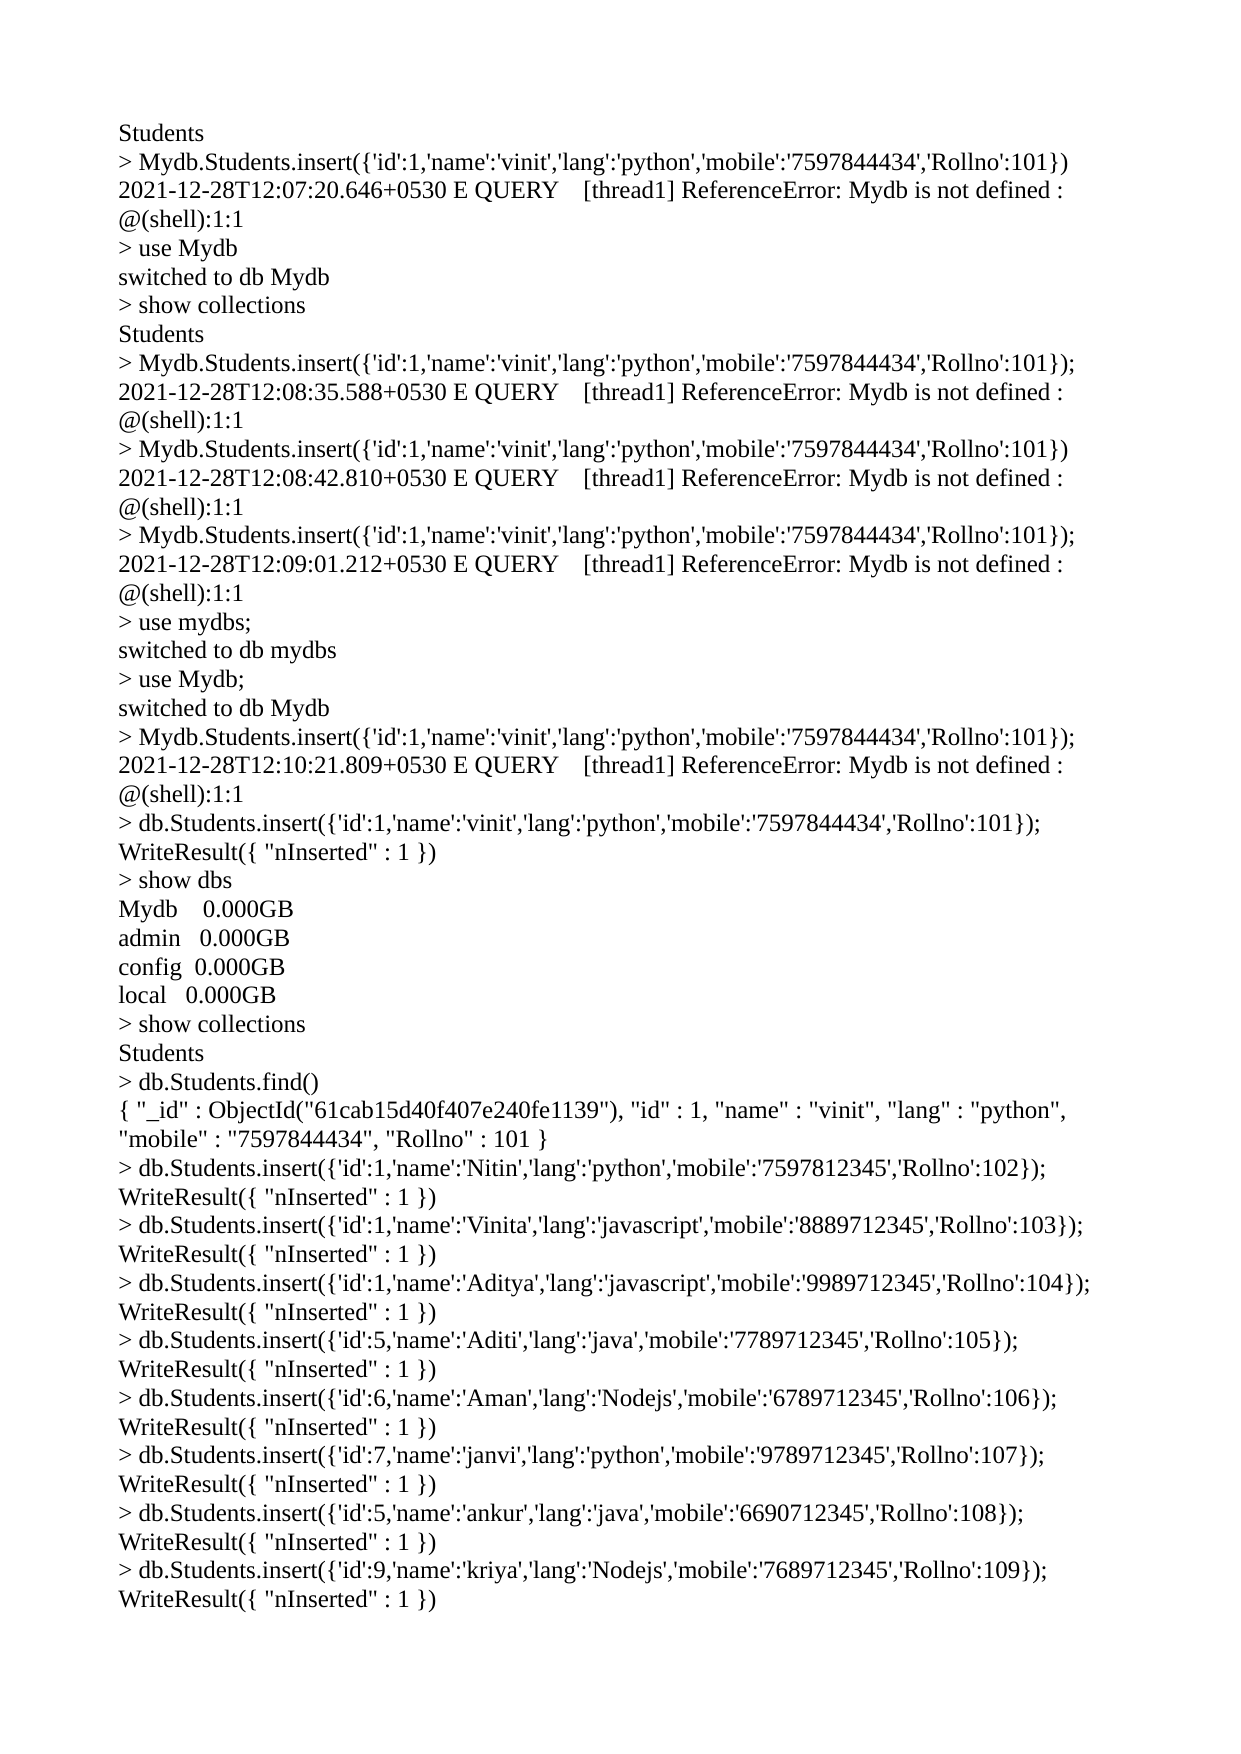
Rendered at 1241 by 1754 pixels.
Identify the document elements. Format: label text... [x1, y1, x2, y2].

text local 0.000GB [118, 981, 1122, 1009]
text > Mydb.Students.insert({'id':1,'name':'vinit','lang':'python','mobile':'7597844434','Rollno':101}) [118, 147, 1122, 176]
text WriteResult({ "nInserted" : 1 }) [118, 1527, 1122, 1556]
text config 0.000GB [118, 952, 1122, 981]
text @(shell):1:1 [118, 492, 1122, 521]
text Students [118, 1038, 1122, 1067]
text 2021-12-28T12:07:20.646+0530 E QUERY [thread1] ReferenceError: Mydb is not defined : [118, 176, 1122, 204]
text 2021-12-28T12:10:21.809+0530 E QUERY [thread1] ReferenceError: Mydb is not defined : [118, 751, 1122, 779]
text WriteResult({ "nInserted" : 1 }) [118, 837, 1122, 866]
text > show collections [118, 291, 1122, 319]
text WriteResult({ "nInserted" : 1 }) [118, 1239, 1122, 1268]
text switched to db Mydb [118, 693, 1122, 722]
text 2021-12-28T12:08:42.810+0530 E QUERY [thread1] ReferenceError: Mydb is not defined : [118, 463, 1122, 492]
text @(shell):1:1 [118, 406, 1122, 434]
text WriteResult({ "nInserted" : 1 }) [118, 1182, 1122, 1211]
text > db.Students.insert({'id':7,'name':'janvi','lang':'python','mobile':'9789712345','Rollno':107}); [118, 1441, 1122, 1469]
text admin 0.000GB [118, 923, 1122, 952]
text > db.Students.insert({'id':5,'name':'ankur','lang':'java','mobile':'6690712345','Rollno':108}); [118, 1498, 1122, 1527]
text > Mydb.Students.insert({'id':1,'name':'vinit','lang':'python','mobile':'7597844434','Rollno':101}); [118, 348, 1122, 377]
text Students [118, 118, 1122, 147]
text WriteResult({ "nInserted" : 1 }) [118, 1469, 1122, 1498]
text > Mydb.Students.insert({'id':1,'name':'vinit','lang':'python','mobile':'7597844434','Rollno':101}) [118, 434, 1122, 463]
text @(shell):1:1 [118, 578, 1122, 607]
text @(shell):1:1 [118, 204, 1122, 233]
text > db.Students.insert({'id':6,'name':'Aman','lang':'Nodejs','mobile':'6789712345','Rollno':106}); [118, 1383, 1122, 1412]
text > db.Students.insert({'id':1,'name':'Aditya','lang':'javascript','mobile':'9989712345','Rollno':104}); [118, 1268, 1122, 1297]
text 2021-12-28T12:08:35.588+0530 E QUERY [thread1] ReferenceError: Mydb is not defined : [118, 377, 1122, 406]
text > db.Students.insert({'id':1,'name':'Vinita','lang':'javascript','mobile':'8889712345','Rollno':103}); [118, 1211, 1122, 1239]
text switched to db Mydb [118, 262, 1122, 291]
text > db.Students.find() [118, 1067, 1122, 1096]
text { "_id" : ObjectId("61cab15d40f407e240fe1139"), "id" : 1, "name" : "vinit", "lang" : "python", "mobile" : "7597844434", "Rollno" : 101 } [118, 1096, 1122, 1153]
text > db.Students.insert({'id':5,'name':'Aditi','lang':'java','mobile':'7789712345','Rollno':105}); [118, 1326, 1122, 1354]
text Students [118, 319, 1122, 348]
text Mydb 0.000GB [118, 894, 1122, 923]
text 2021-12-28T12:09:01.212+0530 E QUERY [thread1] ReferenceError: Mydb is not defined : [118, 549, 1122, 578]
text WriteResult({ "nInserted" : 1 }) [118, 1297, 1122, 1326]
text > use Mydb [118, 233, 1122, 262]
text WriteResult({ "nInserted" : 1 }) [118, 1412, 1122, 1441]
text > show dbs [118, 866, 1122, 894]
text > use mydbs; [118, 607, 1122, 636]
text WriteResult({ "nInserted" : 1 }) [118, 1354, 1122, 1383]
text > Mydb.Students.insert({'id':1,'name':'vinit','lang':'python','mobile':'7597844434','Rollno':101}); [118, 521, 1122, 549]
text > show collections [118, 1009, 1122, 1038]
text > db.Students.insert({'id':1,'name':'vinit','lang':'python','mobile':'7597844434','Rollno':101}); [118, 808, 1122, 837]
text > db.Students.insert({'id':1,'name':'Nitin','lang':'python','mobile':'7597812345','Rollno':102}); [118, 1153, 1122, 1182]
text @(shell):1:1 [118, 779, 1122, 808]
text WriteResult({ "nInserted" : 1 }) [118, 1584, 1122, 1613]
text > use Mydb; [118, 664, 1122, 693]
text > Mydb.Students.insert({'id':1,'name':'vinit','lang':'python','mobile':'7597844434','Rollno':101}); [118, 722, 1122, 751]
text > db.Students.insert({'id':9,'name':'kriya','lang':'Nodejs','mobile':'7689712345','Rollno':109}); [118, 1556, 1122, 1584]
text switched to db mydbs [118, 636, 1122, 664]
